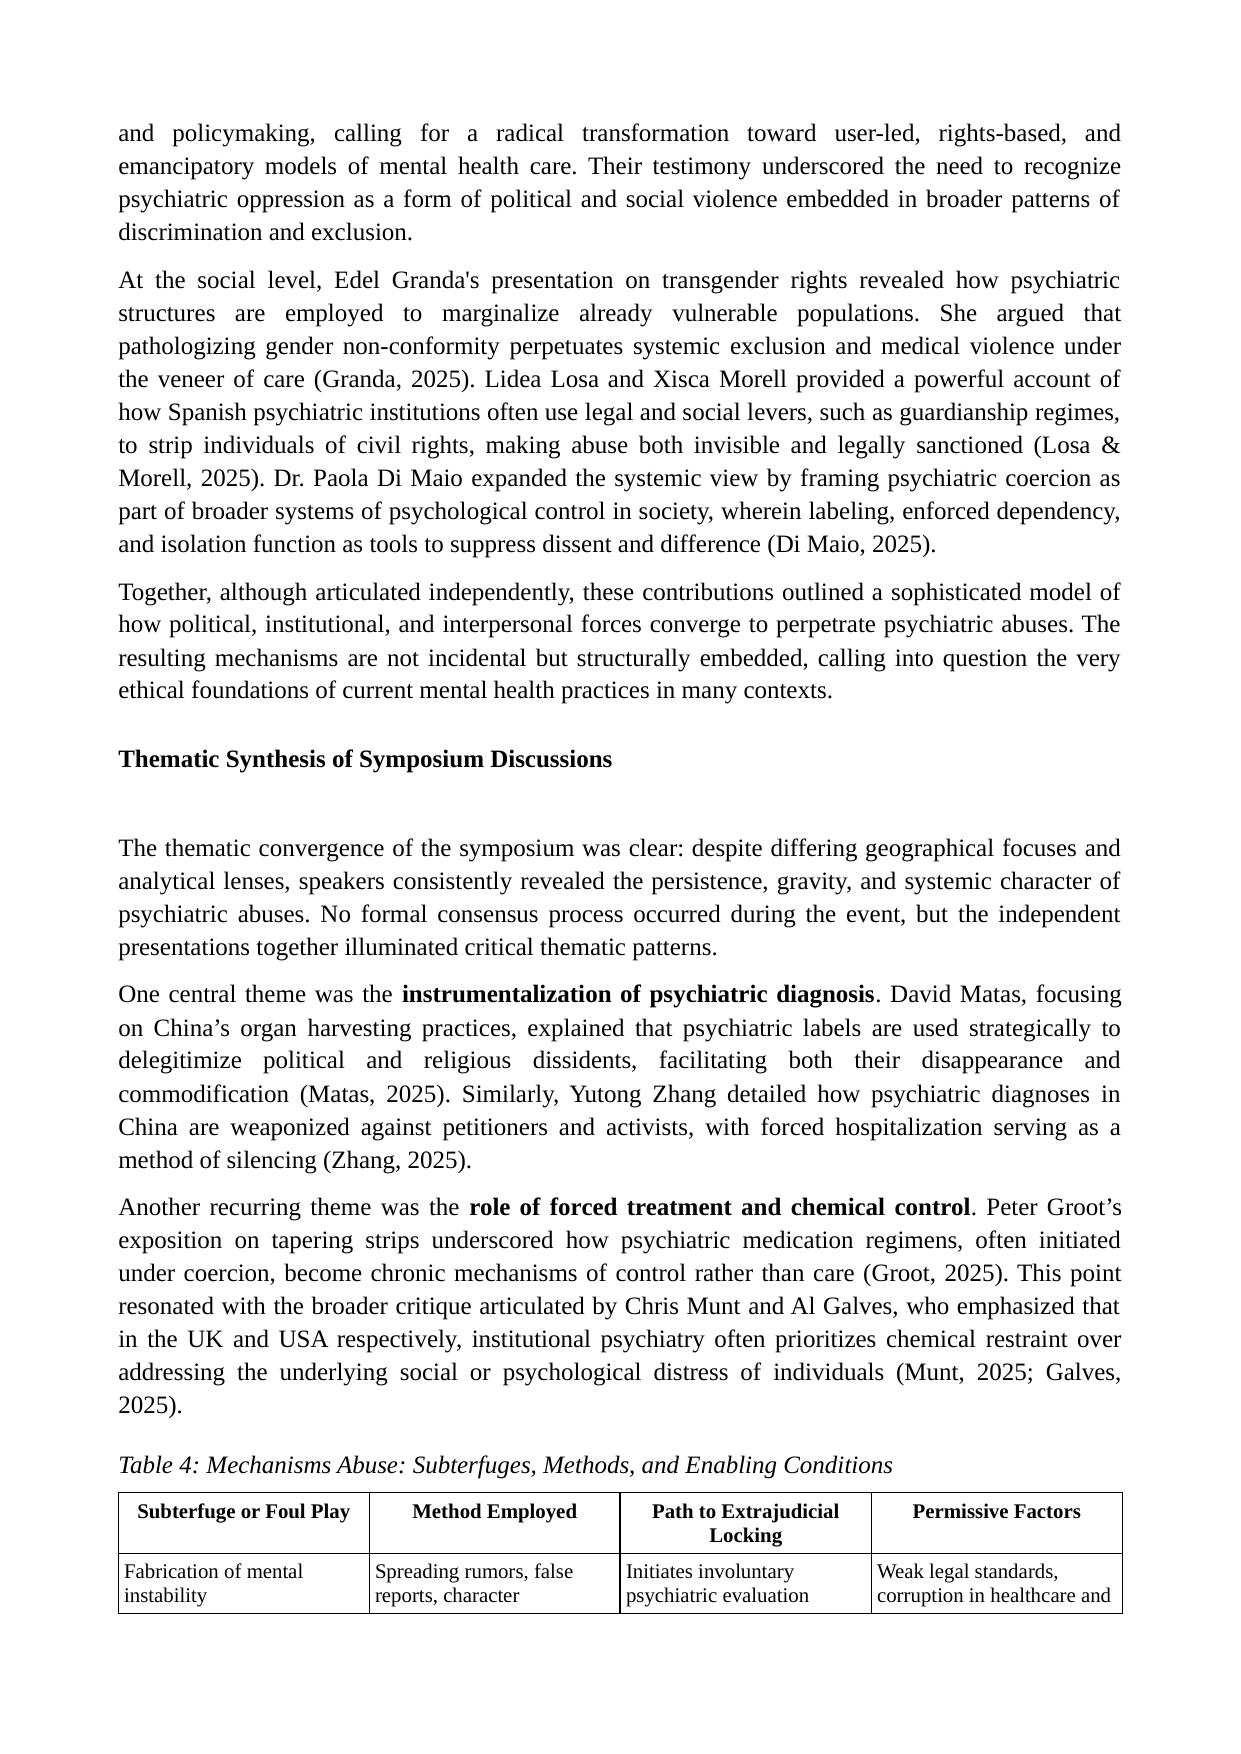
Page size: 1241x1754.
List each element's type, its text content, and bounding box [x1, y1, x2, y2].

table_cell Fabrication of mental instability [119, 1554, 369, 1613]
table_cell Spreading rumors, false reports, character [370, 1554, 619, 1613]
text One central theme was the instrumentalization of psychiatric diagnosis. David Matas, focusing on China’s organ harvesting practices, explained that psychiatric labels are used strategically to delegitimize political and religious dissidents, facilitating both their disappearance and commodification (Matas, 2025). Similarly, Yutong Zhang detailed how psychiatric diagnoses in China are weaponized against petitioners and activists, with forced hospitalization serving as a method of silencing (Zhang, 2025). [118, 979, 1122, 1173]
table_header Method Employed [370, 1493, 619, 1552]
table_cell Weak legal standards, corruption in healthcare and [872, 1554, 1122, 1613]
text At the social level, Edel Granda's presentation on transgender rights revealed how psychiatric structures are employed to marginalize already vulnerable populations. She argued that pathologizing gender non-conformity perpetuates systemic exclusion and medical violence under the veneer of care (Granda, 2025). Lidea Losa and Xisca Morell provided a powerful account of how Spanish psychiatric institutions often use legal and social levers, such as guardianship regimes, to strip individuals of civil rights, making abuse both invisible and legally sanctioned (Losa & Morell, 2025). Dr. Paola Di Maio expanded the systemic view by framing psychiatric coercion as part of broader systems of psychological control in society, wherein labeling, enforced dependency, and isolation function as tools to suppress dissent and difference (Di Maio, 2025). [118, 265, 1122, 558]
text Another recurring theme was the role of forced treatment and chemical control. Peter Groot’s exposition on tapering strips underscored how psychiatric medication regimens, often initiated under coercion, become chronic mechanisms of control rather than care (Groot, 2025). This point resonated with the broader critique articulated by Chris Munt and Al Galves, who emphasized that in the UK and USA respectively, institutional psychiatry often prioritizes chemical restraint over addressing the underlying social or psychological distress of individuals (Munt, 2025; Galves, 2025). [118, 1192, 1122, 1419]
text Table 4: Mechanisms Abuse: Subterfuges, Methods, and Enabling Conditions [118, 1451, 1122, 1479]
subtitle Thematic Synthesis of Symposium Discussions [118, 744, 1122, 773]
text Together, although articulated independently, these contributions outlined a sophisticated model of how political, institutional, and interpersonal forces converge to perpetrate psychiatric abuses. The resulting mechanisms are not incidental but structurally embedded, calling into question the very ethical foundations of current mental health practices in many contexts. [118, 577, 1122, 704]
table_cell Initiates involuntary psychiatric evaluation [621, 1554, 871, 1613]
table_header Permissive Factors [872, 1493, 1122, 1552]
text and policymaking, calling for a radical transformation toward user-led, rights-based, and emancipatory models of mental health care. Their testimony underscored the need to recognize psychiatric oppression as a form of political and social violence embedded in broader patterns of discrimination and exclusion. [118, 118, 1122, 246]
table_header Subterfuge or Foul Play [119, 1493, 369, 1552]
text The thematic convergence of the symposium was clear: despite differing geographical focuses and analytical lenses, speakers consistently revealed the persistence, gravity, and systemic character of psychiatric abuses. No formal consensus process occurred during the event, but the independent presentations together illuminated critical thematic patterns. [118, 833, 1122, 961]
table_header Path to Extrajudicial Locking [621, 1493, 871, 1552]
